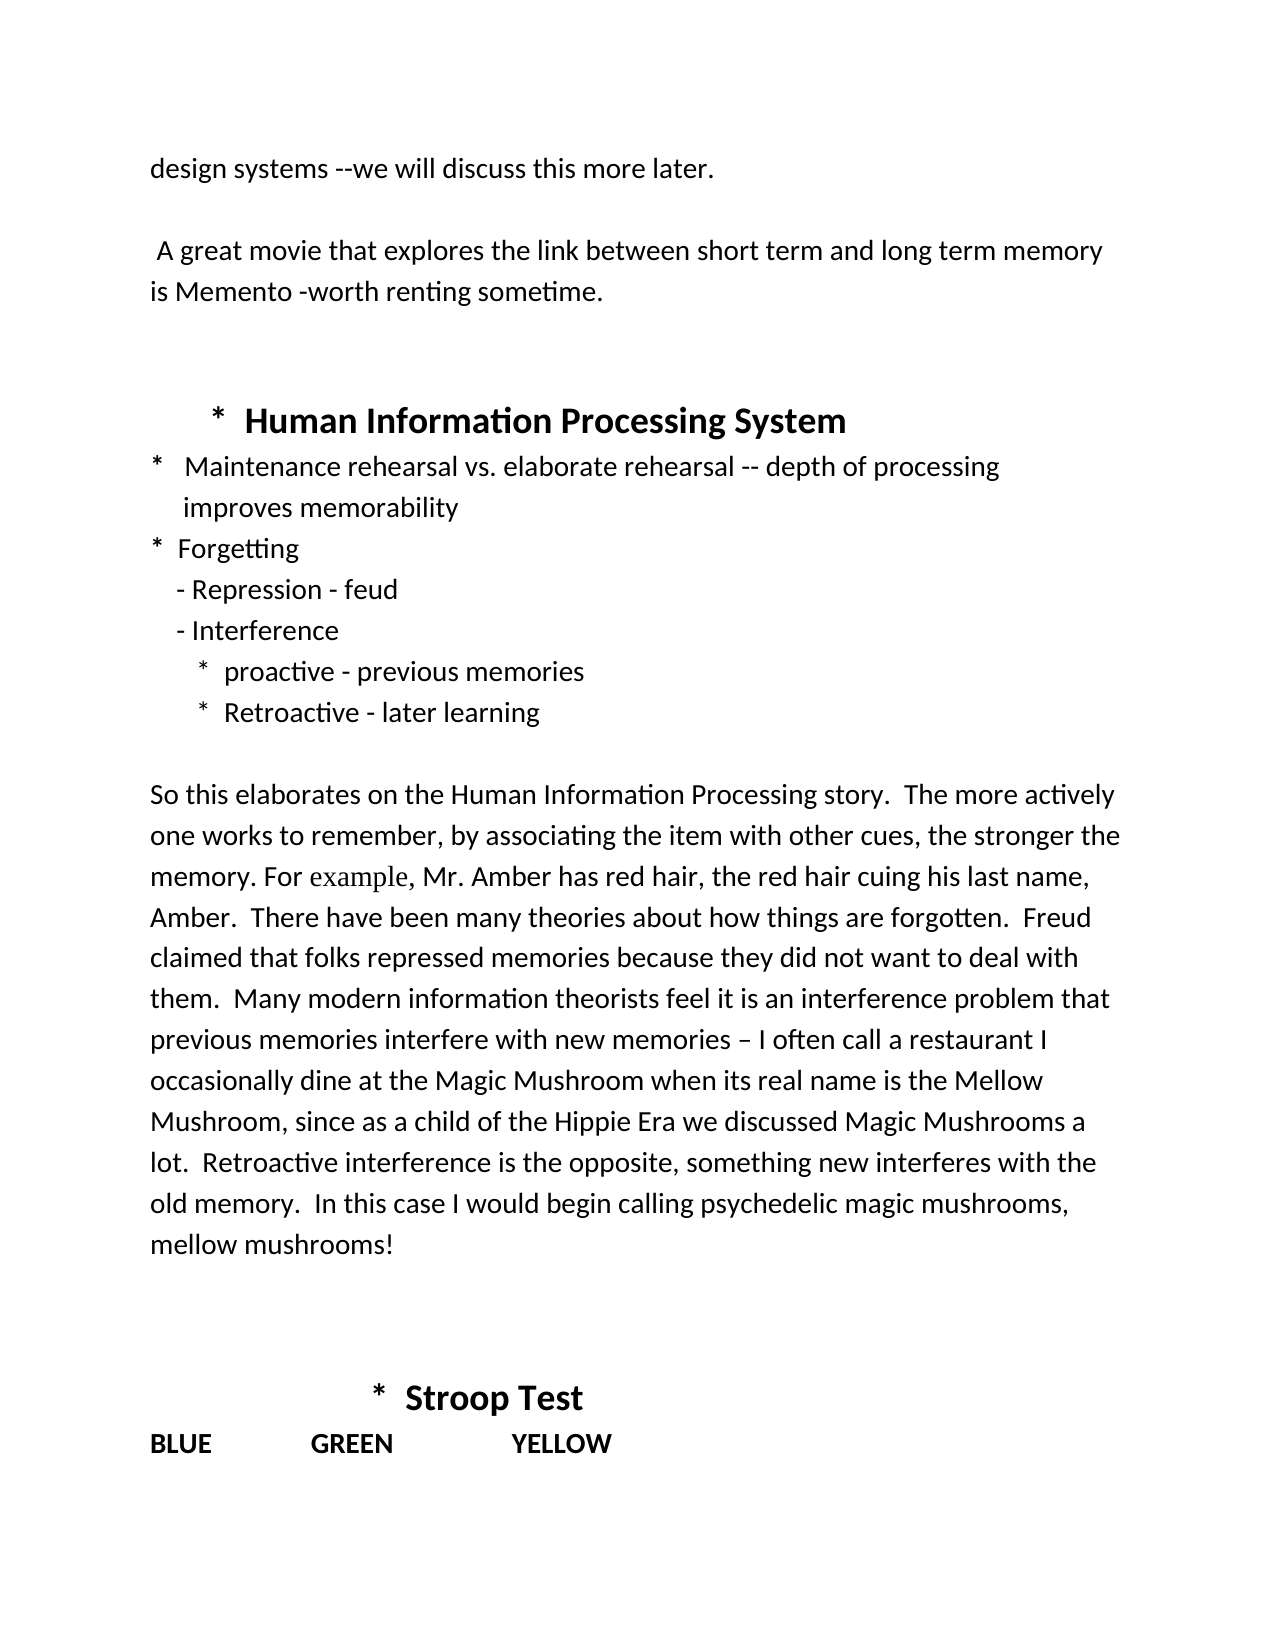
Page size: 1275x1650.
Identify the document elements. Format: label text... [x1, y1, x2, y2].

text design systems --we will discuss this more later. A great movie that explores the link between short term and long term memory is Memento -worth renting sometime. * Human Information Processing System * Maintenance rehearsal vs. elaborate rehearsal -- depth of processing improves memorability * Forgetting - Repression - feud - Interference * proactive - previous memories * Retroactive - later learning So this elaborates on the Human Information Processing story. The more actively one works to remember, by associating the item with other cues, the stronger the memory. For example, Mr. Amber has red hair, the red hair cuing his last name, Amber. There have been many theories about how things are forgotten. Freud claimed that folks repressed memories because they did not want to deal with them. Many modern information theorists feel it is an interference problem that previous memories interfere with new memories – I often call a restaurant I occasionally dine at the Magic Mushroom when its real name is the Mellow Mushroom, since as a child of the Hippie Era we discussed Magic Mushrooms a lot. Retroactive interference is the opposite, something new interferes with the old memory. In this case I would begin calling psychedelic magic mushrooms, mellow mushrooms! * Stroop Test BLUE GREEN YELLOW [150, 150, 1125, 1461]
